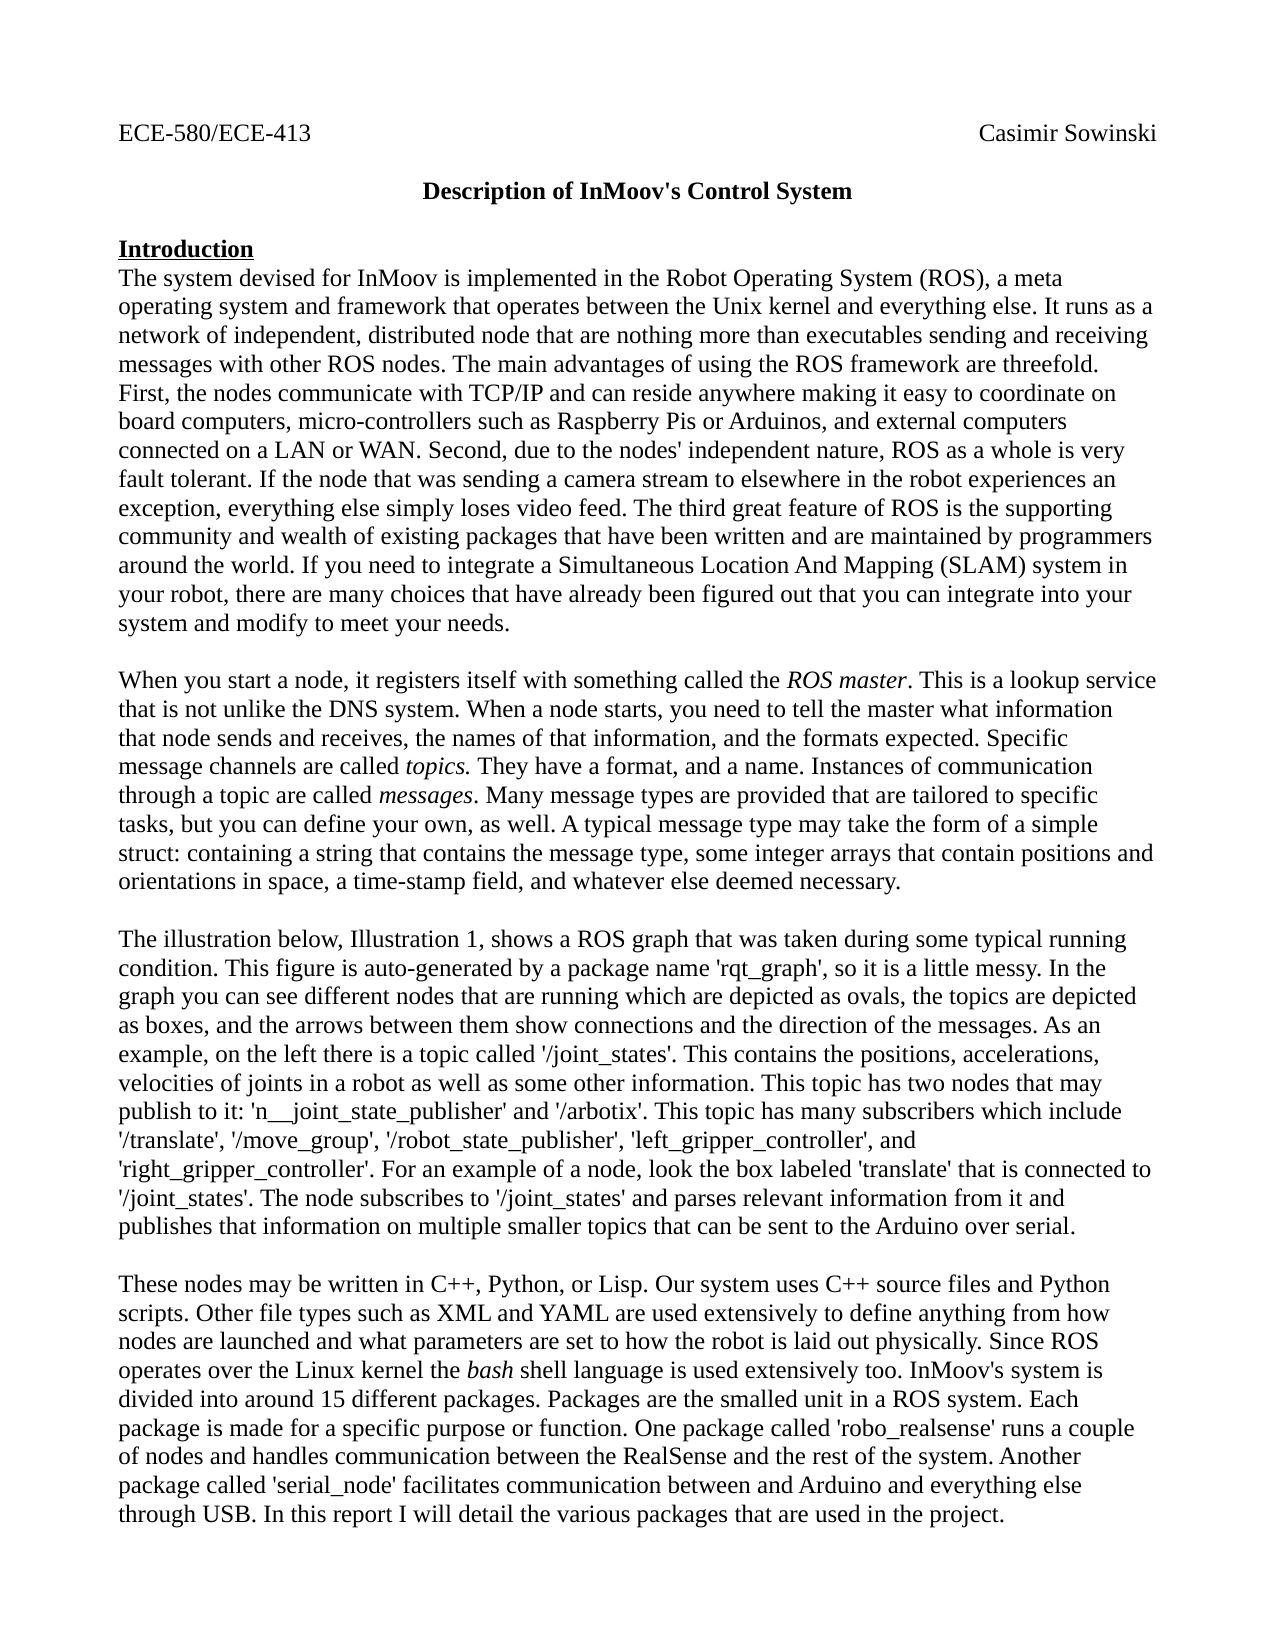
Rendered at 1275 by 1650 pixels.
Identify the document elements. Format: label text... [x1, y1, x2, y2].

text When you start a node, it registers itself with something called the ROS master. This is a lookup service that is not unlike the DNS system. When a node starts, you need to tell the master what information that node sends and receives, the names of that information, and the formats expected. Specific message channels are called topics. They have a format, and a name. Instances of communication through a topic are called messages. Many message types are provided that are tailored to specific tasks, but you can define your own, as well. A typical message type may take the form of a simple struct: containing a string that contains the message type, some integer arrays that contain positions and orientations in space, a time-stamp field, and whatever else deemed necessary. [118, 665, 1157, 895]
text The illustration below, Illustration 1, shows a ROS graph that was taken during some typical running condition. This figure is auto-generated by a package name 'rqt_graph', so it is a little messy. In the graph you can see different nodes that are running which are depicted as ovals, the topics are depicted as boxes, and the arrows between them show connections and the direction of the messages. As an example, on the left there is a topic called '/joint_states'. This contains the positions, accelerations, velocities of joints in a robot as well as some other information. This topic has two nodes that may publish to it: 'n__joint_state_publisher' and '/arbotix'. This topic has many subscribers which include '/translate', '/move_group', '/robot_state_publisher', 'left_gripper_controller', and 'right_gripper_controller'. For an example of a node, look the box labeled 'translate' that is connected to '/joint_states'. The node subscribes to '/joint_states' and parses relevant information from it and publishes that information on multiple smaller topics that can be sent to the Arduino over serial. [118, 924, 1157, 1240]
text Introduction [118, 234, 1157, 263]
text The system devised for InMoov is implemented in the Robot Operating System (ROS), a meta operating system and framework that operates between the Unix kernel and everything else. It runs as a network of independent, distributed node that are nothing more than executables sending and receiving messages with other ROS nodes. The main advantages of using the ROS framework are threefold. First, the nodes communicate with TCP/IP and can reside anywhere making it easy to coordinate on board computers, micro-controllers such as Raspberry Pis or Arduinos, and external computers connected on a LAN or WAN. Second, due to the nodes' independent nature, ROS as a whole is very fault tolerant. If the node that was sending a camera stream to elsewhere in the robot experiences an exception, everything else simply loses video feed. The third great feature of ROS is the supporting community and wealth of existing packages that have been written and are maintained by programmers around the world. If you need to integrate a Simultaneous Location And Mapping (SLAM) system in your robot, there are many choices that have already been figured out that you can integrate into your system and modify to meet your needs. [118, 263, 1157, 636]
text These nodes may be written in C++, Python, or Lisp. Our system uses C++ source files and Python scripts. Other file types such as XML and YAML are used extensively to define anything from how nodes are launched and what parameters are set to how the robot is laid out physically. Since ROS operates over the Linux kernel the bash shell language is used extensively too. InMoov's system is divided into around 15 different packages. Packages are the smalled unit in a ROS system. Each package is made for a specific purpose or function. One package called 'robo_realsense' runs a couple of nodes and handles communication between the RealSense and the rest of the system. Another package called 'serial_node' facilitates communication between and Arduino and everything else through USB. In this report I will detail the various packages that are used in the project. [118, 1269, 1157, 1528]
text Description of InMoov's Control System [118, 176, 1157, 205]
